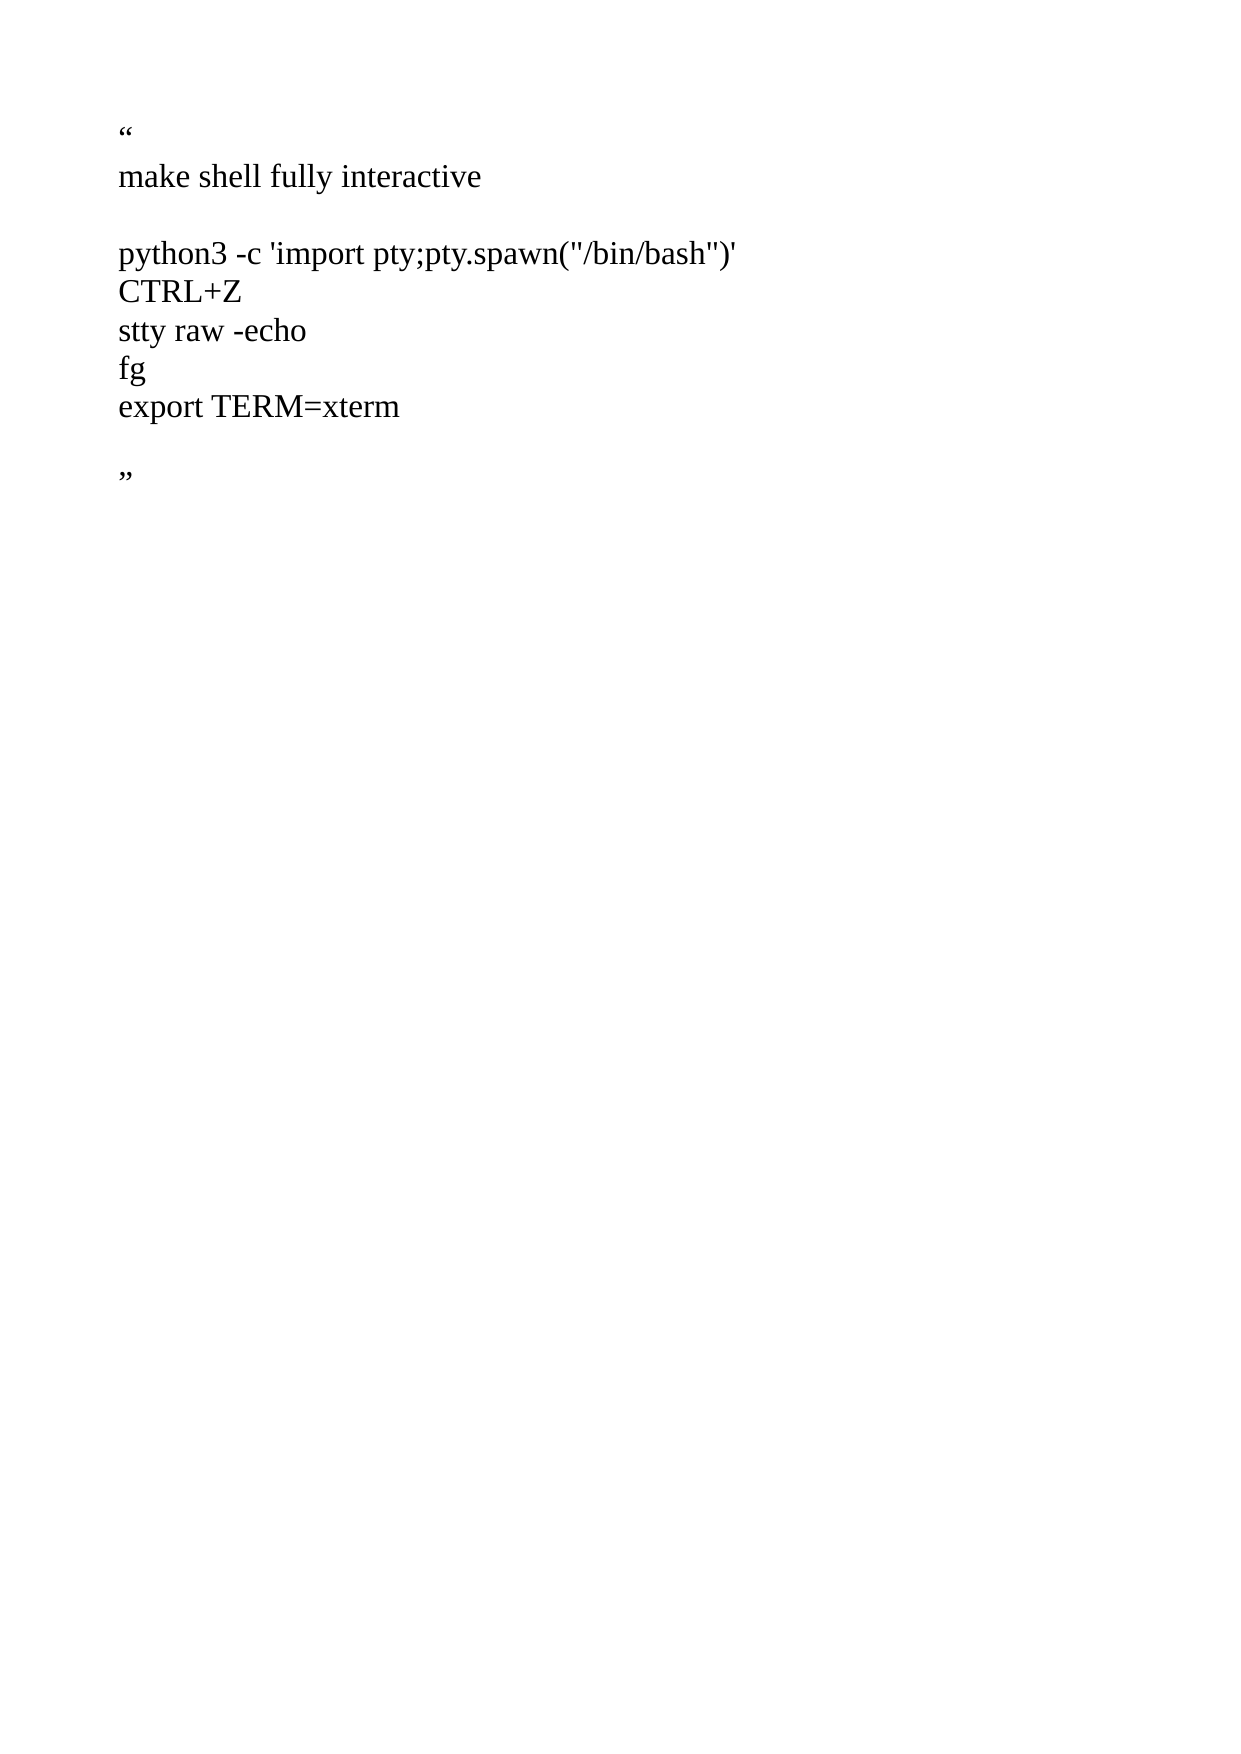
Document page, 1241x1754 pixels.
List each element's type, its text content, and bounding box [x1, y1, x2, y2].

text python3 -c 'import pty;pty.spawn("/bin/bash")' [118, 233, 1122, 271]
text export TERM=xterm [118, 386, 1122, 425]
text fg [118, 348, 1122, 386]
text make shell fully interactive [118, 156, 1122, 195]
text CTRL+Z [118, 271, 1122, 310]
text ” [118, 463, 1122, 501]
text stty raw -echo [118, 310, 1122, 348]
text “ [118, 118, 1122, 156]
